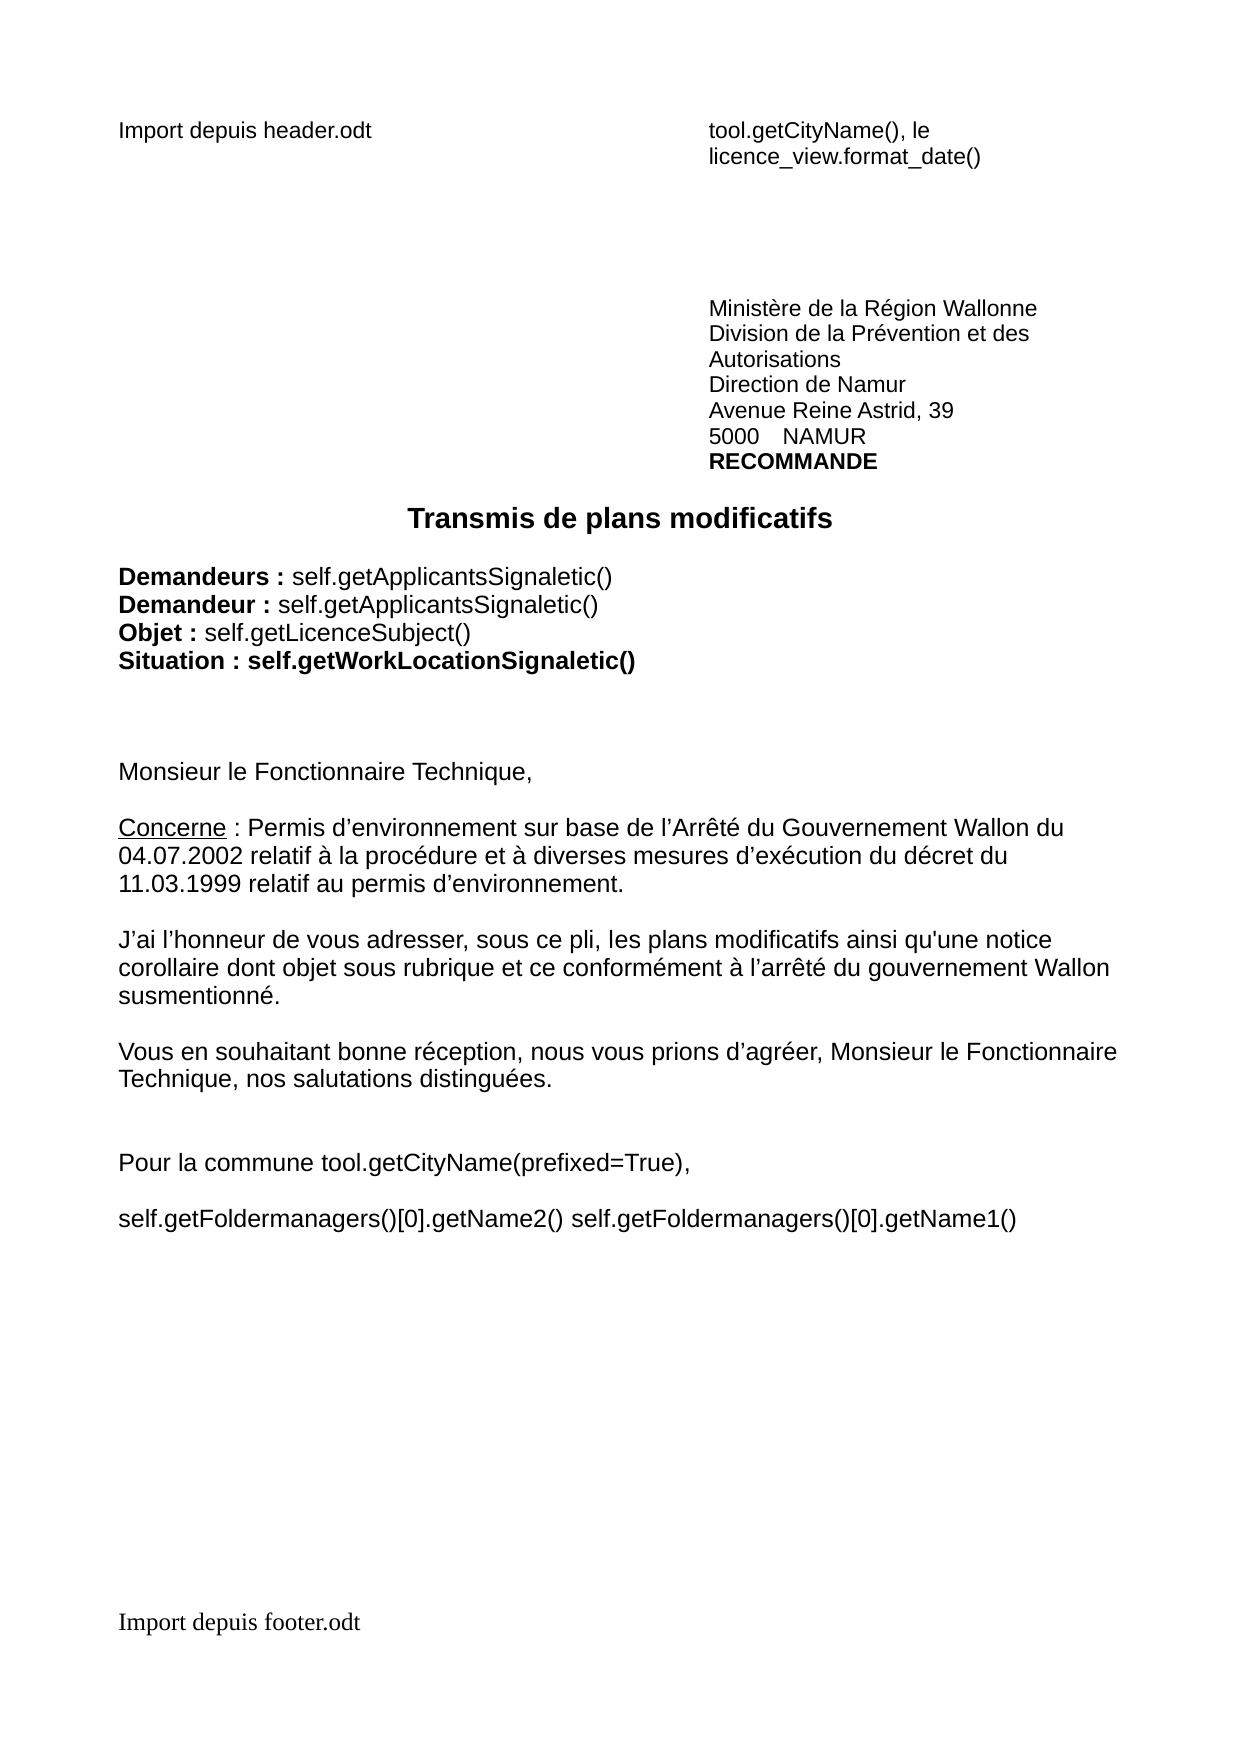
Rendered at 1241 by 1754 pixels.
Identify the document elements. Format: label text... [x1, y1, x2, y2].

text Objet : self.getLicenceSubject() [118, 619, 1122, 647]
text Demandeur : self.getApplicantsSignaletic() [118, 591, 1122, 619]
text Vous en souhaitant bonne réception, nous vous prions d’agréer, Monsieur le Fonctionnaire Technique, nos salutations distinguées. [118, 1037, 1122, 1093]
text Demandeurs : self.getApplicantsSignaletic() [118, 563, 1122, 591]
title Transmis de plans modificatifs [118, 502, 1122, 535]
text J’ai l’honneur de vous adresser, sous ce pli, les plans modificatifs ainsi qu'une notice corollaire dont objet sous rubrique et ce conformément à l’arrêté du gouvernement Wallon susmentionné. [118, 926, 1122, 1009]
text Monsieur le Fonctionnaire Technique, [118, 758, 1122, 786]
text Situation : self.getWorkLocationSignaletic() [118, 647, 1122, 674]
table_header Import depuis header.odt [118, 118, 708, 474]
text self.getFoldermanagers()[0].getName2() self.getFoldermanagers()[0].getName1() [118, 1205, 1122, 1233]
text Concerne : Permis d’environnement sur base de l’Arrêté du Gouvernement Wallon du 04.07.2002 relatif à la procédure et à diverses mesures d’exécution du décret du 11.03.1999 relatif au permis d’environnement. [118, 814, 1122, 898]
text Pour la commune tool.getCityName(prefixed=True), [118, 1149, 1122, 1177]
table_header tool.getCityName(), le licence_view.format_date() Ministère de la Région Wallonne Division de la Prévention et des Autorisations Direction de Namur Avenue Reine Astrid, 39 5000 NAMUR RECOMMANDE [709, 118, 1123, 474]
